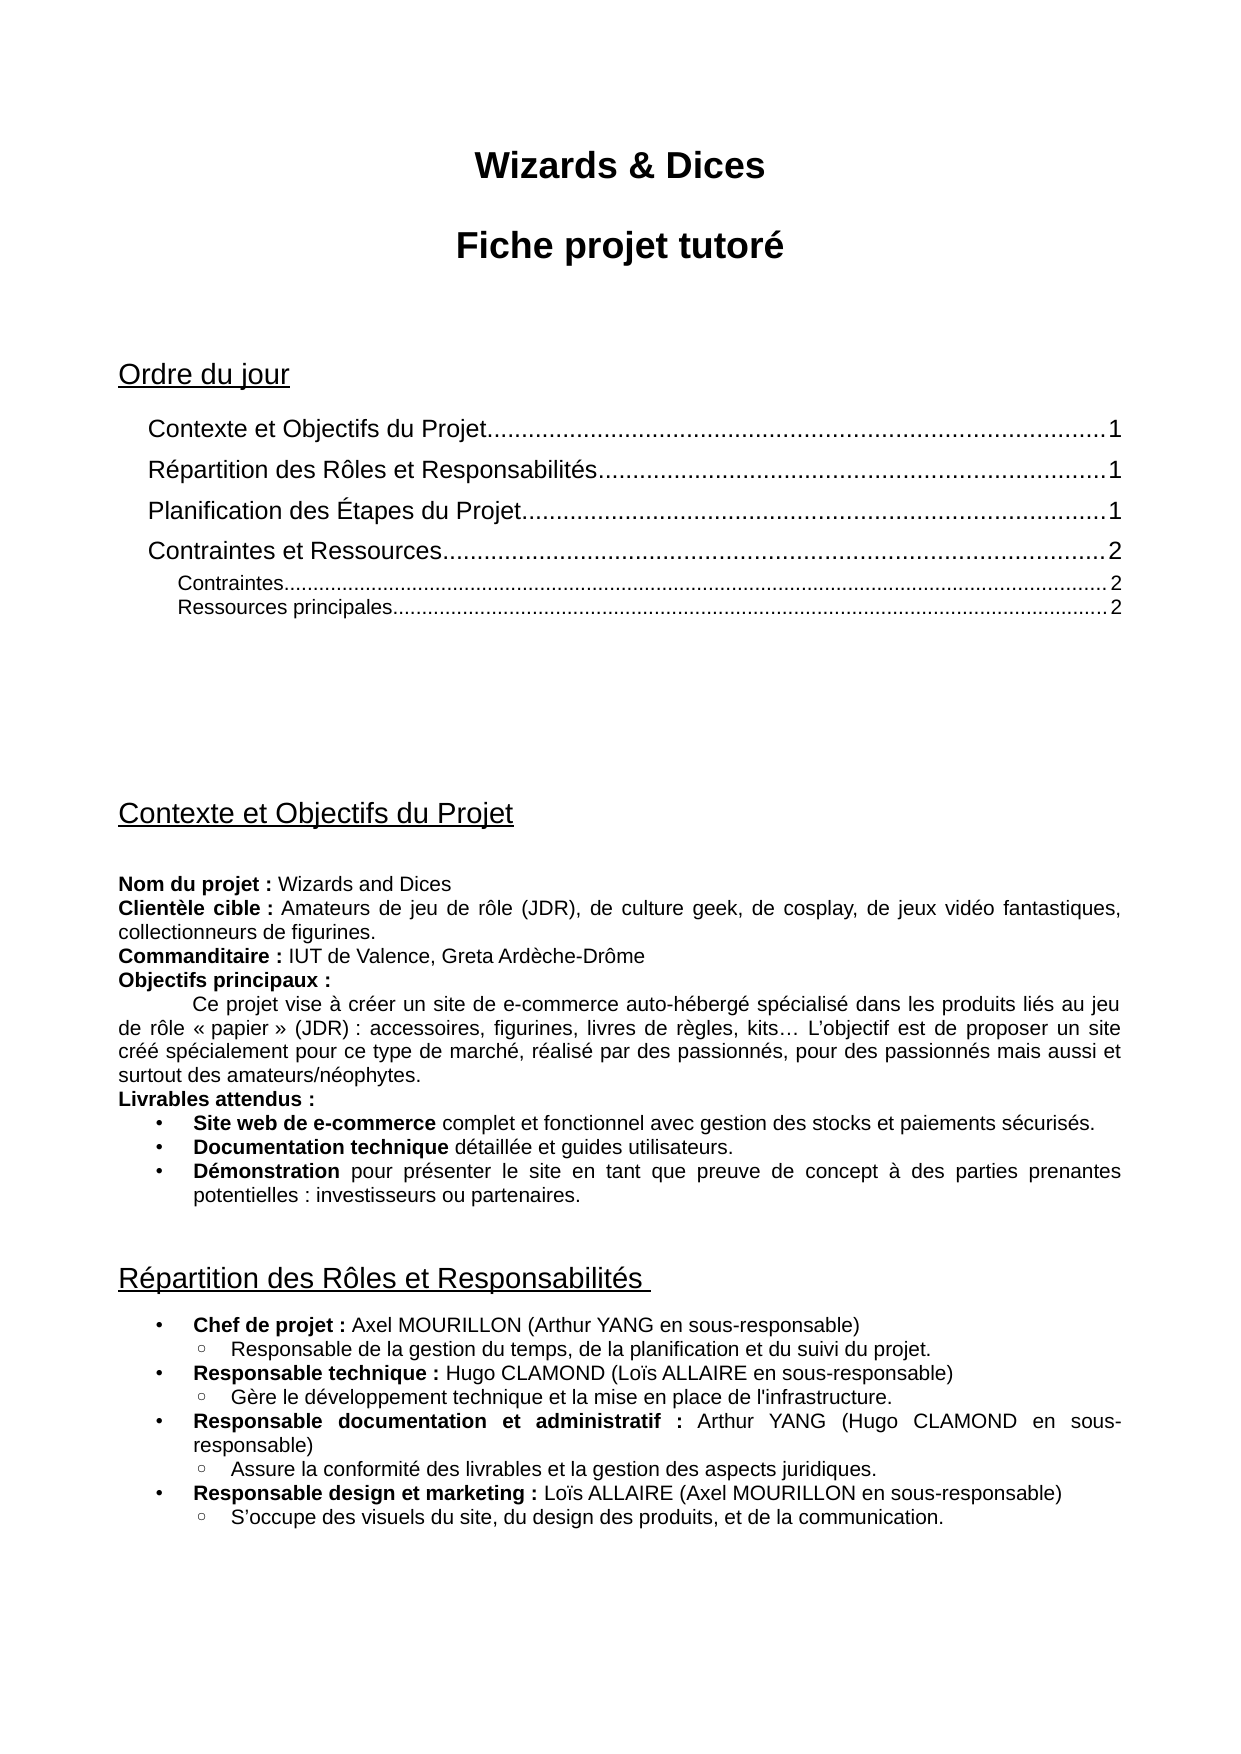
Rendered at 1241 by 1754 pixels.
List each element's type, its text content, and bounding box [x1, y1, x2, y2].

text Contraintes et Ressources 2 [148, 536, 1122, 565]
text Contexte et Objectifs du Projet 1 [148, 414, 1122, 443]
list Responsable design et marketing : Loïs ALLAIRE (Axel MOURILLON en sous-responsable) [156, 1481, 1122, 1505]
text Objectifs principaux : [118, 967, 1122, 991]
title Wizards & Dices [118, 143, 1122, 186]
text Ressources principales 2 [177, 595, 1122, 619]
subtitle Contexte et Objectifs du Projet [118, 796, 1122, 830]
subtitle Ordre du jour [118, 357, 1122, 391]
title Fiche projet tutoré [118, 224, 1122, 267]
text Clientèle cible : Amateurs de jeu de rôle (JDR), de culture geek, de cosplay, de jeux vidéo fantastiques, collectionneurs de figurines. [118, 896, 1122, 943]
list Gère le développement technique et la mise en place de l'infrastructure. [193, 1384, 1122, 1409]
list Chef de projet : Axel MOURILLON (Arthur YANG en sous-responsable) [156, 1312, 1122, 1336]
list Responsable technique : Hugo CLAMOND (Loïs ALLAIRE en sous-responsable) [156, 1361, 1122, 1384]
list Responsable de la gestion du temps, de la planification et du suivi du projet. [193, 1336, 1122, 1361]
list S’occupe des visuels du site, du design des produits, et de la communication. [193, 1505, 1122, 1529]
list Documentation technique détaillée et guides utilisateurs. [156, 1135, 1122, 1159]
text Répartition des Rôles et Responsabilités 1 [148, 455, 1122, 484]
text Contraintes 2 [177, 571, 1122, 595]
subtitle Répartition des Rôles et Responsabilités [118, 1261, 1122, 1295]
list Site web de e-commerce complet et fonctionnel avec gestion des stocks et paiements sécurisés. [156, 1111, 1122, 1135]
text Nom du projet : Wizards and Dices [118, 872, 1122, 896]
list Responsable documentation et administratif : Arthur YANG (Hugo CLAMOND en sous-responsable) [156, 1409, 1122, 1457]
list Démonstration pour présenter le site en tant que preuve de concept à des parties prenantes potentielles : investisseurs ou partenaires. [156, 1159, 1122, 1207]
text Livrables attendus : [118, 1087, 1122, 1111]
list Assure la conformité des livrables et la gestion des aspects juridiques. [193, 1457, 1122, 1481]
text Ce projet vise à créer un site de e-commerce auto-hébergé spécialisé dans les produits liés au jeu de rôle « papier » (JDR) : accessoires, figurines, livres de règles, kits… L’objectif est de proposer un site créé spécialement pour ce type de marché, réalisé par des passionnés, pour des passionnés mais aussi et surtout des amateurs/néophytes. [118, 991, 1122, 1087]
text Commanditaire : IUT de Valence, Greta Ardèche-Drôme [118, 943, 1122, 967]
text Planification des Étapes du Projet 1 [148, 496, 1122, 524]
